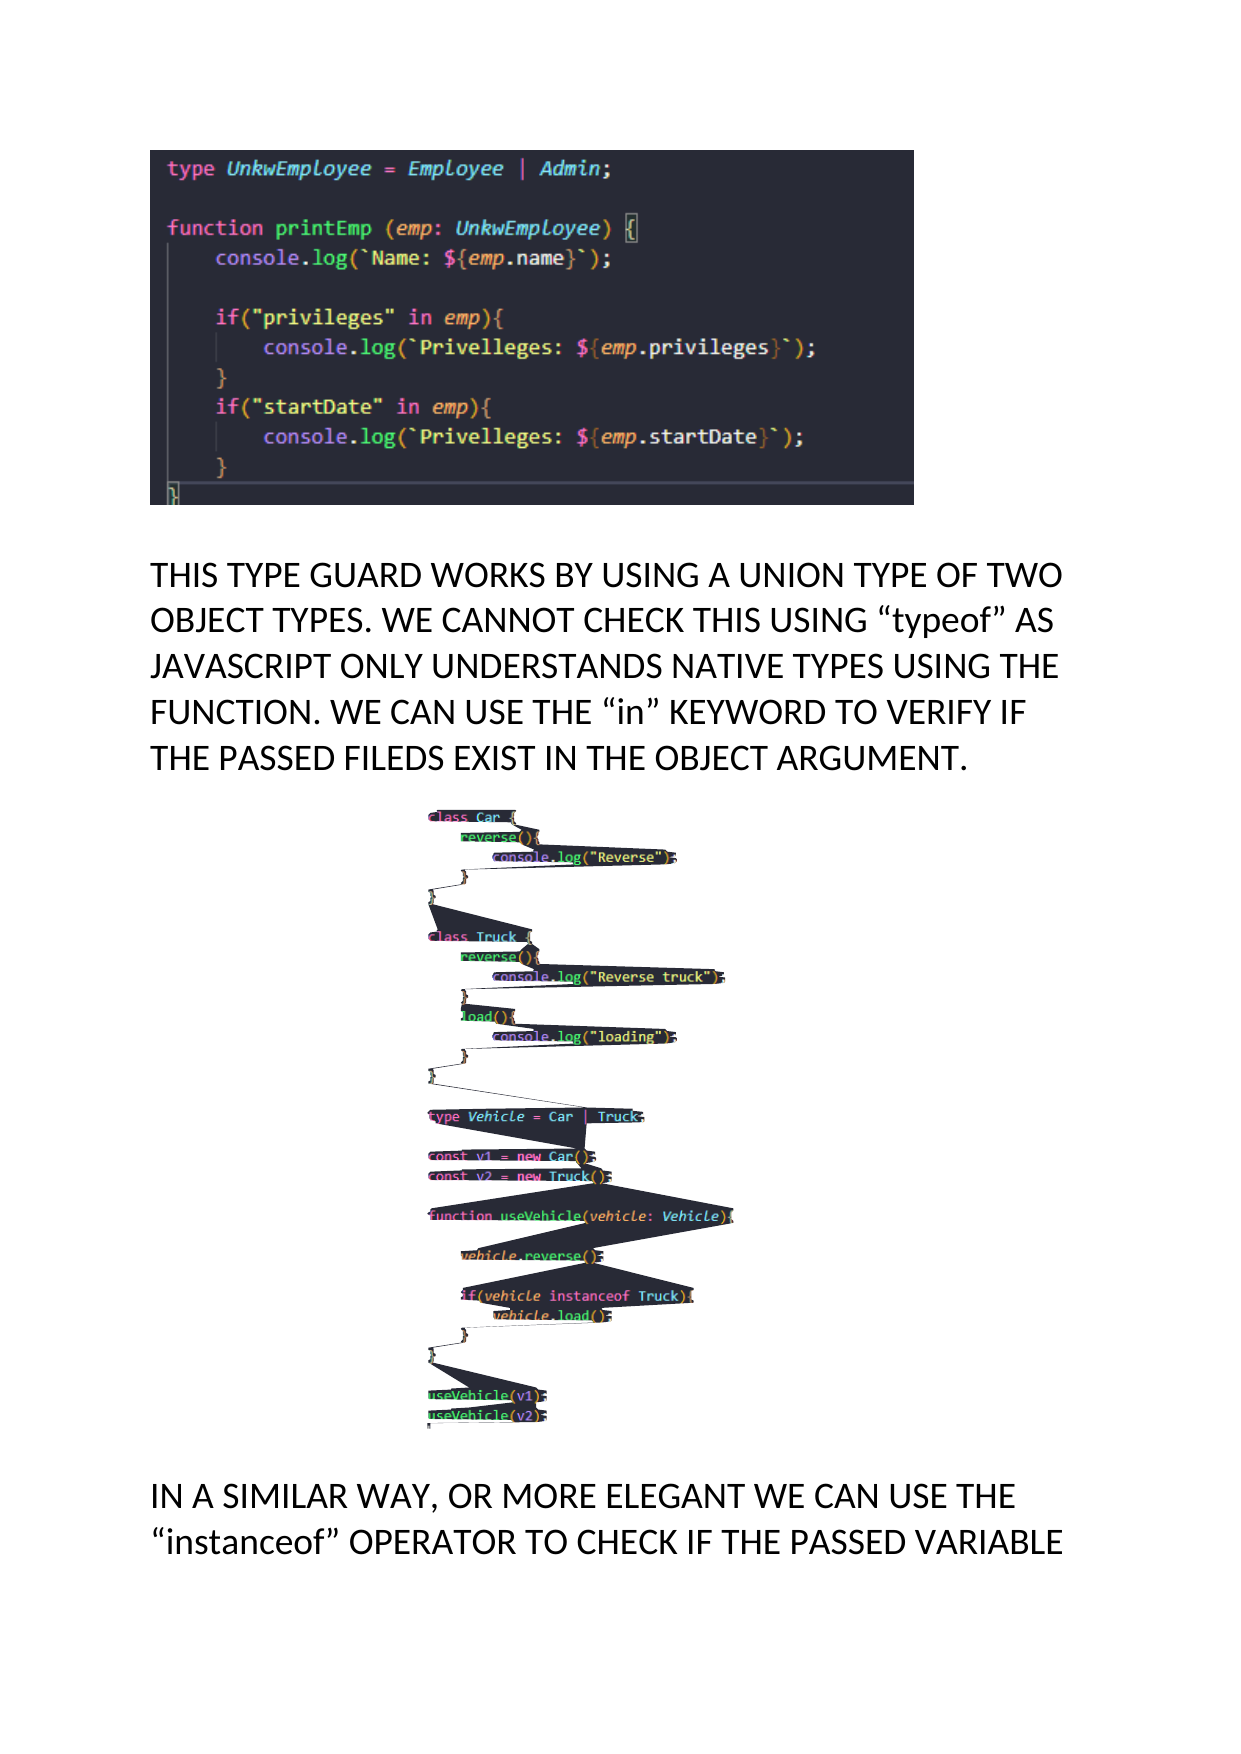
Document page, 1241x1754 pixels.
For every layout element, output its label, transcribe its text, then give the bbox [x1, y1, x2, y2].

text THIS TYPE GUARD WORKS BY USING A UNION TYPE OF TWO OBJECT TYPES. WE CANNOT CHECK THIS USING “typeof” AS JAVASCRIPT ONLY UNDERSTANDS NATIVE TYPES USING THE FUNCTION. WE CAN USE THE “in” KEYWORD TO VERIFY IF THE PASSED FILEDS EXIST IN THE OBJECT ARGUMENT. [150, 551, 1090, 780]
text IN A SIMILAR WAY, OR MORE ELEGANT WE CAN USE THE “instanceof” OPERATOR TO CHECK IF THE PASSED VARIABLE [150, 1472, 1090, 1564]
